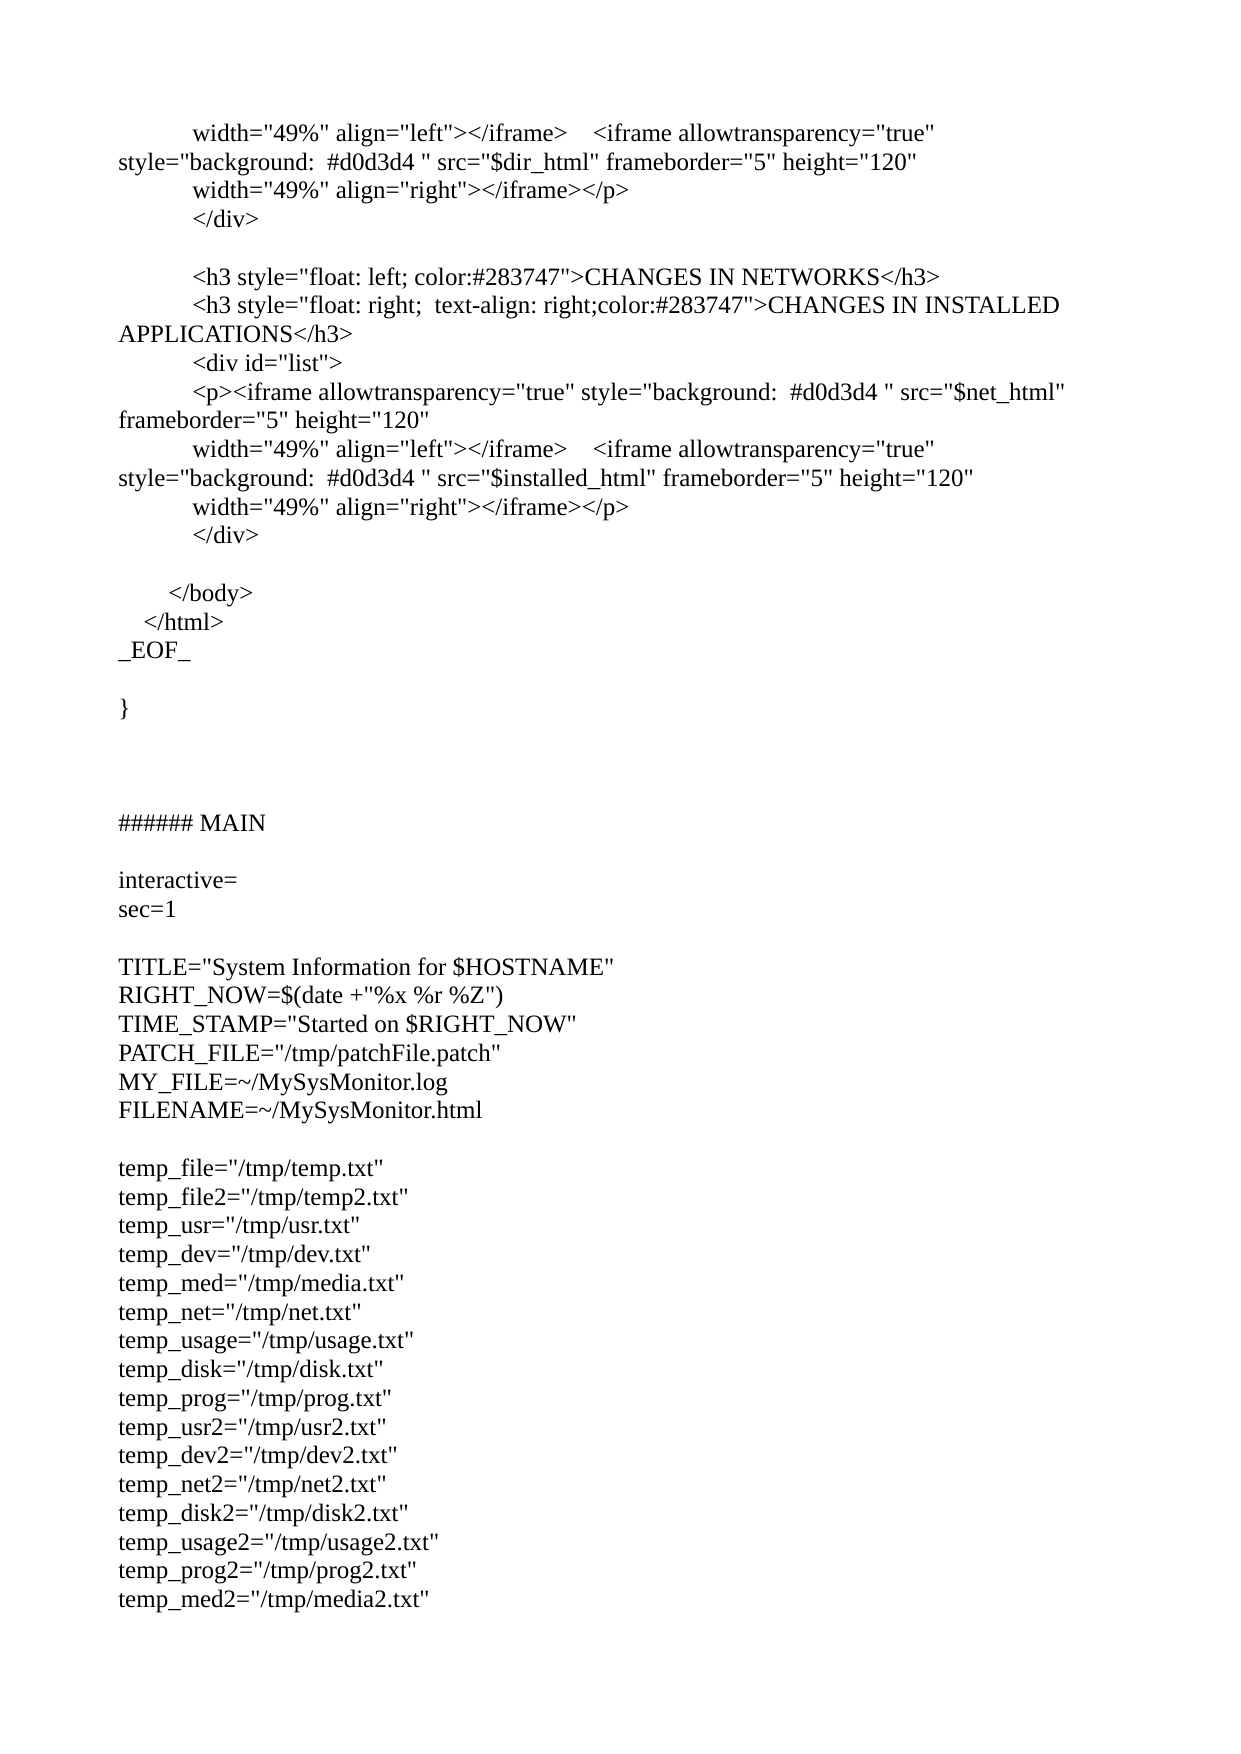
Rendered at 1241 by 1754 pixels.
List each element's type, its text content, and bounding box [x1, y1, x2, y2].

text <p><iframe allowtransparency="true" style="background: #d0d3d4 " src="$net_html" frameborder="5" height="120" [118, 377, 1122, 434]
text width="49%" align="right"></iframe></p> [118, 176, 1122, 204]
text temp_med2="/tmp/media2.txt" [118, 1584, 1122, 1613]
text width="49%" align="left"></iframe> <iframe allowtransparency="true" style="background: #d0d3d4 " src="$installed_html" frameborder="5" height="120" [118, 434, 1122, 492]
text _EOF_ [118, 636, 1122, 664]
text </html> [118, 607, 1122, 636]
text width="49%" align="left"></iframe> <iframe allowtransparency="true" style="background: #d0d3d4 " src="$dir_html" frameborder="5" height="120" [118, 118, 1122, 176]
text temp_disk2="/tmp/disk2.txt" [118, 1498, 1122, 1527]
text ###### MAIN [118, 808, 1122, 837]
text </div> [118, 521, 1122, 549]
text temp_file2="/tmp/temp2.txt" [118, 1182, 1122, 1211]
text RIGHT_NOW=$(date +"%x %r %Z") [118, 981, 1122, 1009]
text PATCH_FILE="/tmp/patchFile.patch" [118, 1038, 1122, 1067]
text temp_file="/tmp/temp.txt" [118, 1153, 1122, 1182]
text </body> [118, 578, 1122, 607]
text width="49%" align="right"></iframe></p> [118, 492, 1122, 521]
text temp_dev="/tmp/dev.txt" [118, 1239, 1122, 1268]
text temp_med="/tmp/media.txt" [118, 1268, 1122, 1297]
text <h3 style="float: left; color:#283747">CHANGES IN NETWORKS</h3> [118, 262, 1122, 291]
text temp_dev2="/tmp/dev2.txt" [118, 1441, 1122, 1469]
text temp_net2="/tmp/net2.txt" [118, 1469, 1122, 1498]
text } [118, 693, 1122, 722]
text temp_prog2="/tmp/prog2.txt" [118, 1556, 1122, 1584]
text temp_usr="/tmp/usr.txt" [118, 1211, 1122, 1239]
text <h3 style="float: right; text-align: right;color:#283747">CHANGES IN INSTALLED APPLICATIONS</h3> [118, 291, 1122, 348]
text MY_FILE=~/MySysMonitor.log [118, 1067, 1122, 1096]
text </div> [118, 204, 1122, 233]
text FILENAME=~/MySysMonitor.html [118, 1096, 1122, 1124]
text temp_usage2="/tmp/usage2.txt" [118, 1527, 1122, 1556]
text temp_prog="/tmp/prog.txt" [118, 1383, 1122, 1412]
text temp_usage="/tmp/usage.txt" [118, 1326, 1122, 1354]
text sec=1 [118, 894, 1122, 923]
text interactive= [118, 866, 1122, 894]
text temp_net="/tmp/net.txt" [118, 1297, 1122, 1326]
text TITLE="System Information for $HOSTNAME" [118, 952, 1122, 981]
text temp_usr2="/tmp/usr2.txt" [118, 1412, 1122, 1441]
text <div id="list"> [118, 348, 1122, 377]
text temp_disk="/tmp/disk.txt" [118, 1354, 1122, 1383]
text TIME_STAMP="Started on $RIGHT_NOW" [118, 1009, 1122, 1038]
